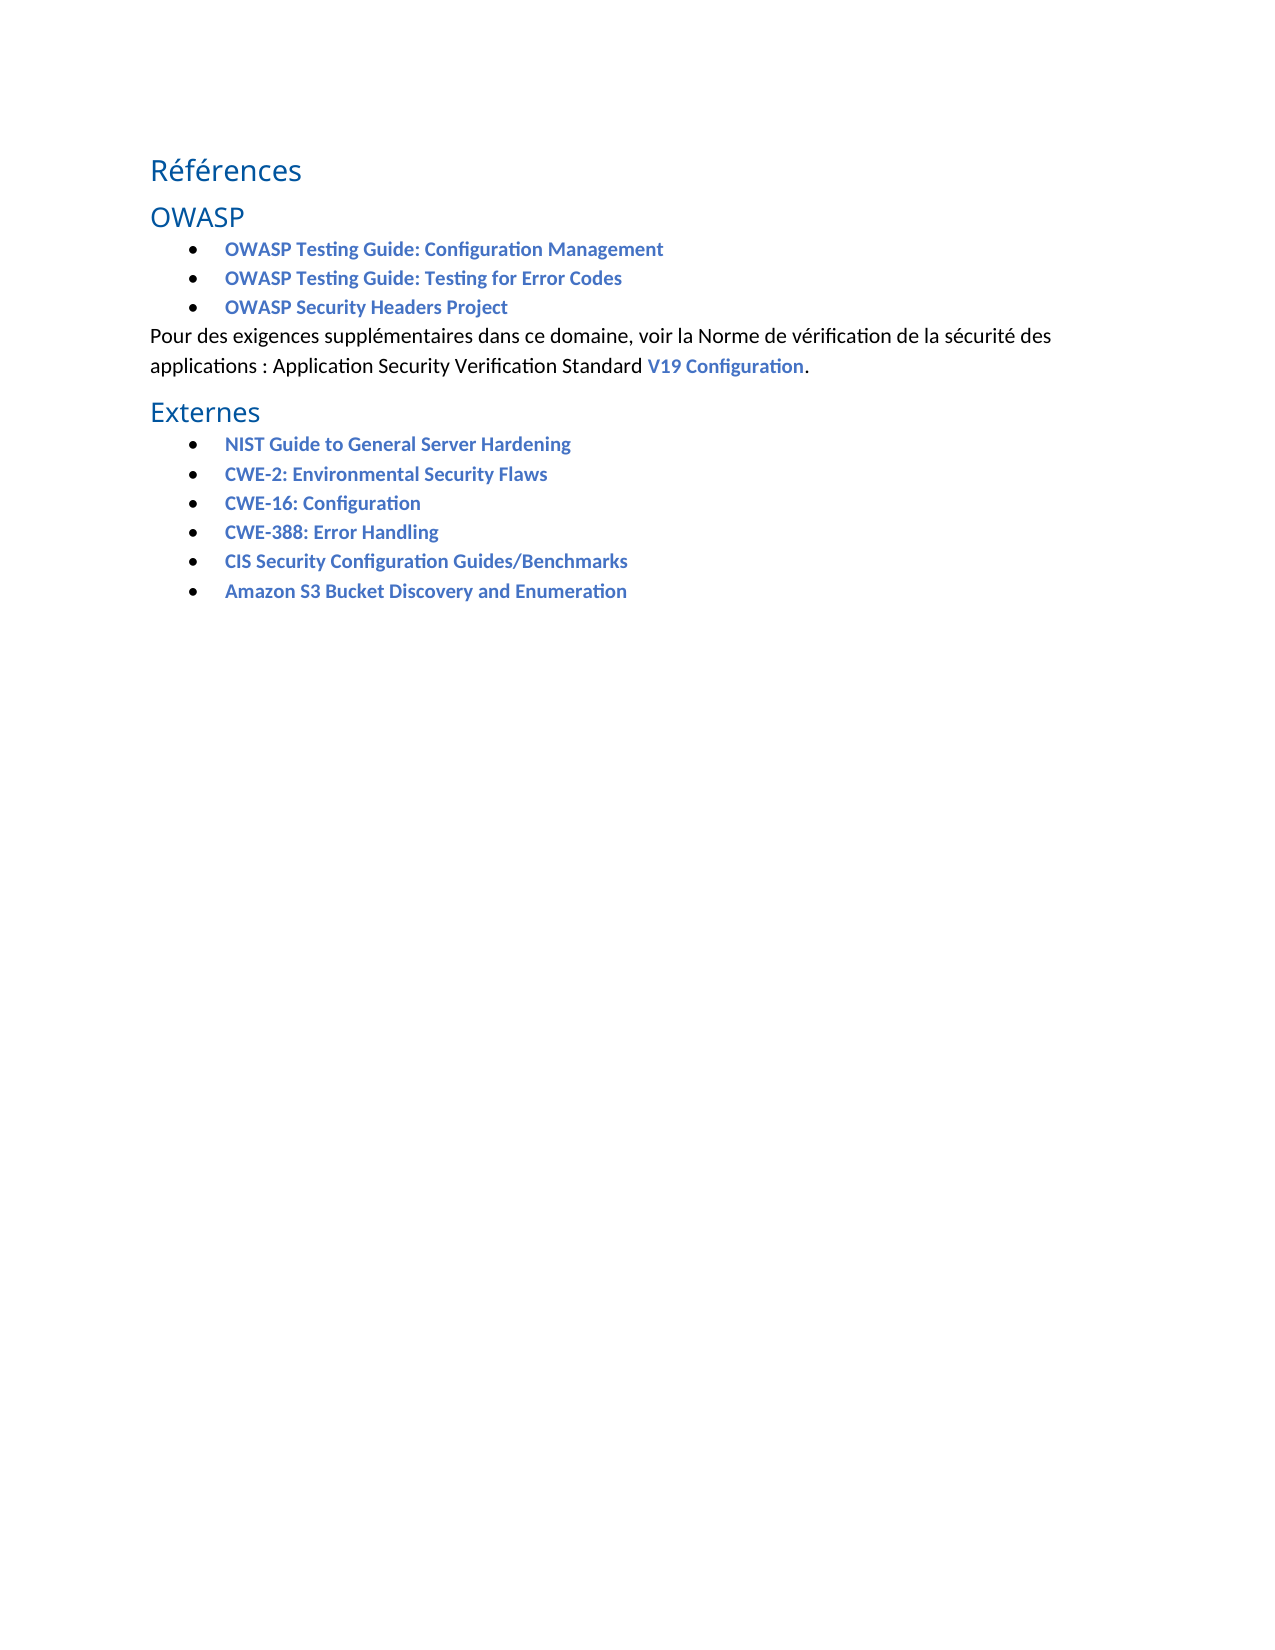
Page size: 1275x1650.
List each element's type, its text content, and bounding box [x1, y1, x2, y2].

subtitle Références [150, 150, 1125, 190]
list OWASP Testing Guide: Testing for Error Codes [187, 264, 1125, 291]
list CWE-2: Environmental Security Flaws [187, 460, 1125, 487]
list OWASP Security Headers Project [187, 293, 1125, 320]
text Pour des exigences supplémentaires dans ce domaine, voir la Norme de vérification de la sécurité des applications : Application Security Verification Standard V19 Configuration. [150, 323, 1125, 379]
list CIS Security Configuration Guides/Benchmarks [187, 548, 1125, 574]
list OWASP Testing Guide: Configuration Management [187, 235, 1125, 262]
list NIST Guide to General Server Hardening [187, 431, 1125, 457]
list CWE-388: Error Handling [187, 518, 1125, 545]
list CWE-16: Configuration [187, 489, 1125, 516]
subtitle OWASP [150, 198, 1125, 235]
subtitle Externes [150, 394, 1125, 431]
list Amazon S3 Bucket Discovery and Enumeration [187, 577, 1125, 604]
